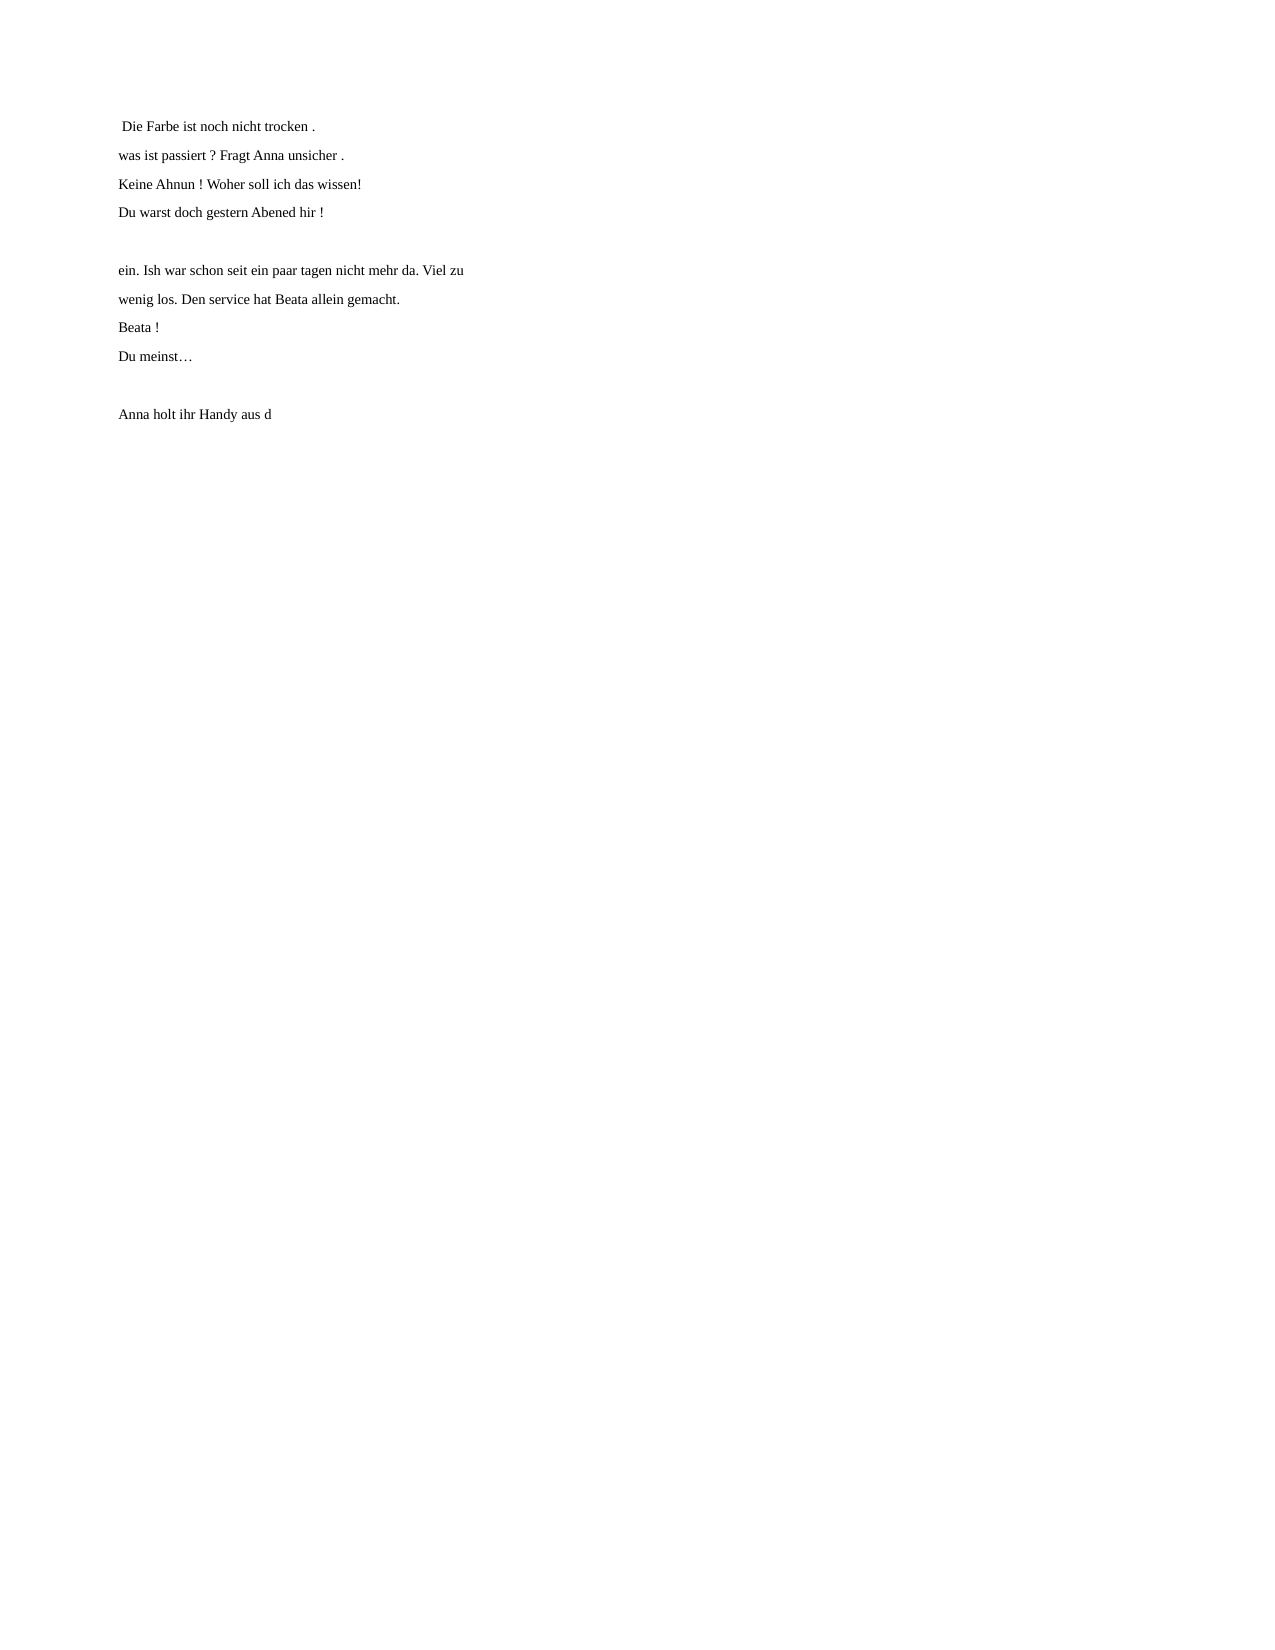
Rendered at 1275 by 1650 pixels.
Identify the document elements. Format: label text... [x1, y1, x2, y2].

text ein. Ish war schon seit ein paar tagen nicht mehr da. Viel zu [118, 262, 1157, 291]
text wenig los. Den service hat Beata allein gemacht. [118, 291, 1157, 319]
text Du meinst… [118, 348, 1157, 377]
text Keine Ahnun ! Woher soll ich das wissen! [118, 176, 1157, 204]
text Beata ! [118, 319, 1157, 348]
text Du warst doch gestern Abened hir ! [118, 204, 1157, 233]
text Die Farbe ist noch nicht trocken . [118, 118, 1157, 147]
text Anna holt ihr Handy aus d [118, 406, 1157, 434]
text was ist passiert ? Fragt Anna unsicher . [118, 147, 1157, 176]
